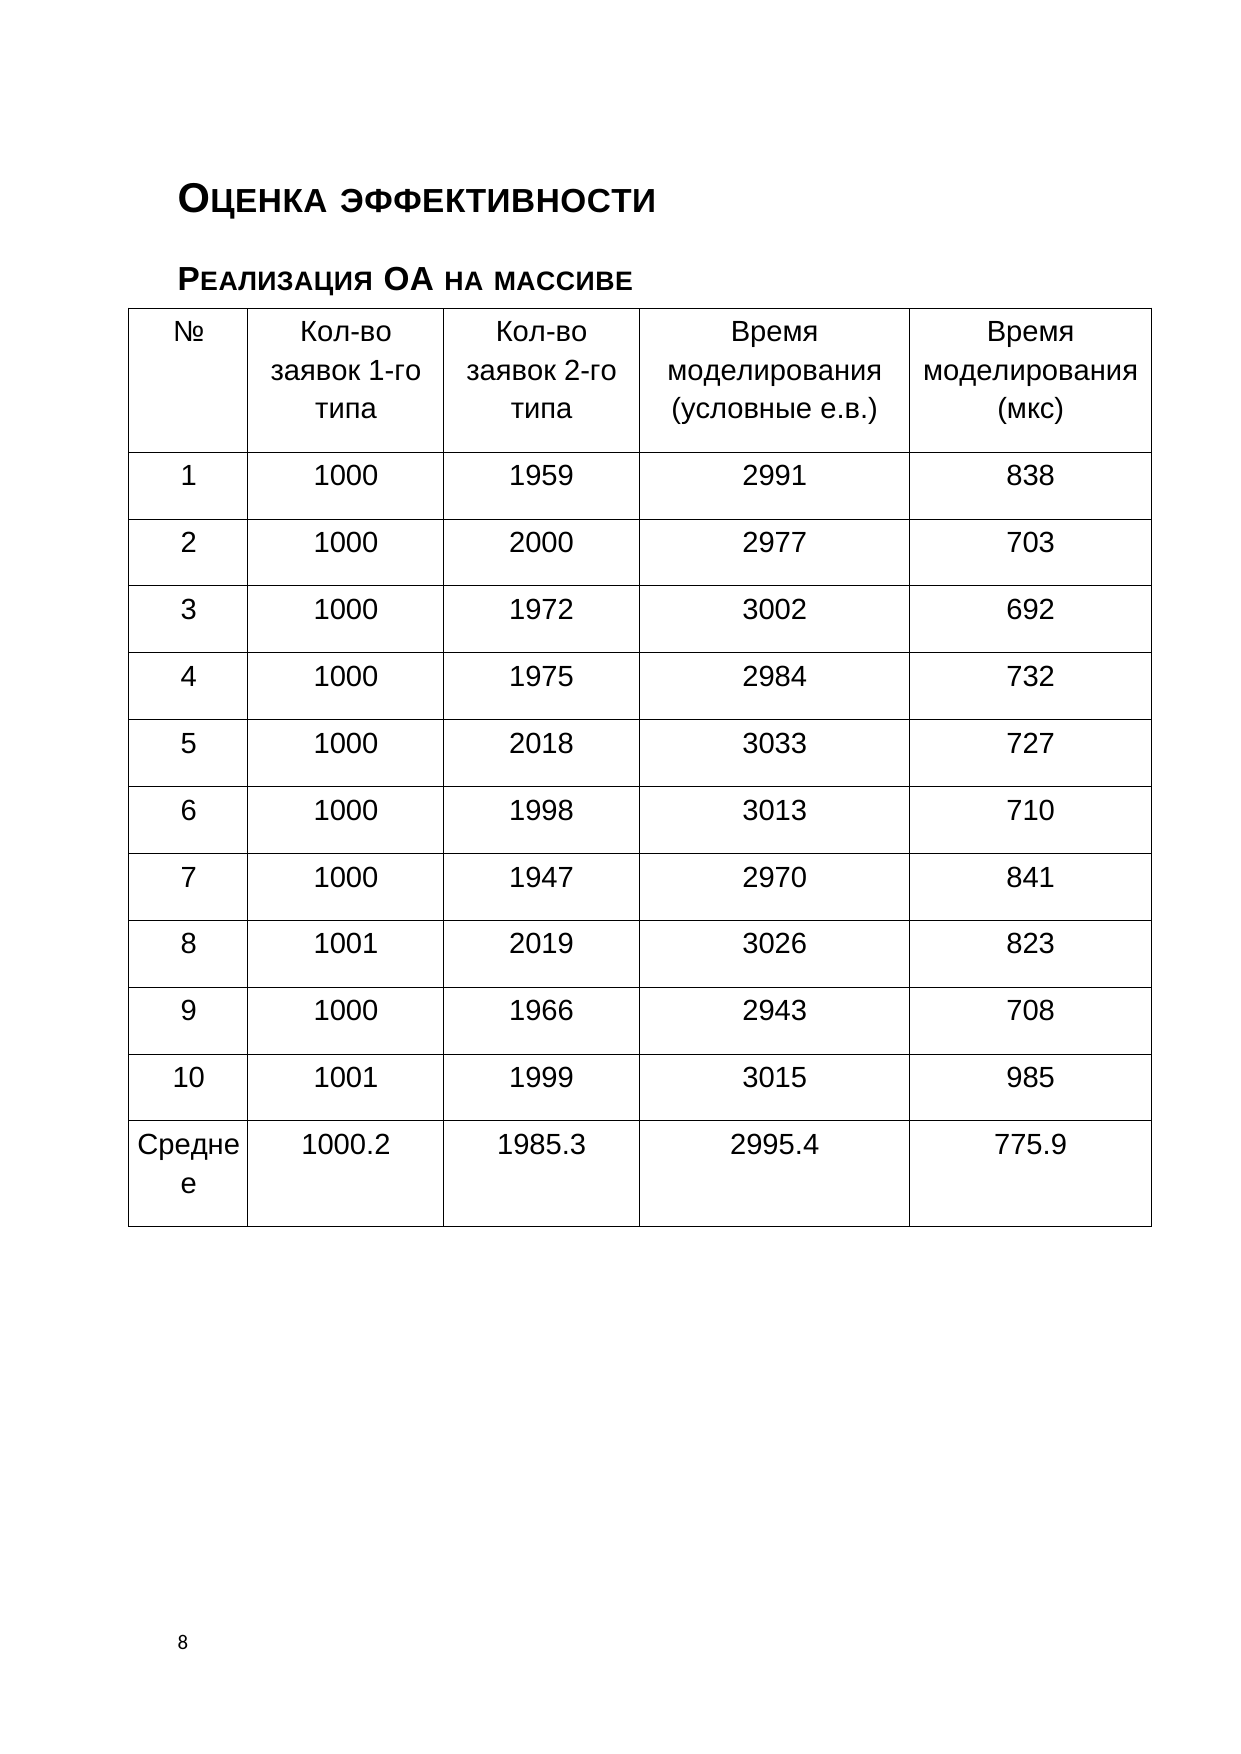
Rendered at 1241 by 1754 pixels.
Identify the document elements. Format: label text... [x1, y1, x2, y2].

table_cell 2018 [444, 720, 639, 786]
table_cell 3026 [640, 921, 909, 987]
table_cell 1 [129, 453, 247, 518]
table_cell 1975 [444, 653, 639, 719]
table_cell 775.9 [910, 1121, 1151, 1226]
table_cell 1972 [444, 586, 639, 652]
table_cell 1000 [248, 586, 443, 652]
table_cell 841 [910, 854, 1151, 920]
table_cell 1000 [248, 787, 443, 853]
table_cell 2970 [640, 854, 909, 920]
table_cell 1000 [248, 653, 443, 719]
table_cell 2995.4 [640, 1121, 909, 1226]
table_cell 1000 [248, 453, 443, 518]
table_cell 1999 [444, 1055, 639, 1120]
table_cell 1947 [444, 854, 639, 920]
table_cell 703 [910, 520, 1151, 585]
table_cell 2991 [640, 453, 909, 518]
table_cell 9 [129, 988, 247, 1053]
table_cell 1000 [248, 520, 443, 585]
table_cell 2977 [640, 520, 909, 585]
table_cell 1000 [248, 988, 443, 1053]
table_cell 2 [129, 520, 247, 585]
table_cell 2019 [444, 921, 639, 987]
table_cell 3013 [640, 787, 909, 853]
table_cell 2943 [640, 988, 909, 1053]
table_cell 692 [910, 586, 1151, 652]
table_header Время моделирования (мкс) [910, 309, 1151, 452]
table_cell 708 [910, 988, 1151, 1053]
table_header Кол-во заявок 1-го типа [248, 309, 443, 452]
table_cell 1001 [248, 1055, 443, 1120]
table_cell 4 [129, 653, 247, 719]
subtitle Реализация ОА на массиве [177, 259, 1152, 298]
table_cell 727 [910, 720, 1151, 786]
table_cell 3002 [640, 586, 909, 652]
table_cell 5 [129, 720, 247, 786]
table_header Кол-во заявок 2-го типа [444, 309, 639, 452]
table_cell 1959 [444, 453, 639, 518]
table_cell 3 [129, 586, 247, 652]
table_cell 1985.3 [444, 1121, 639, 1226]
table_cell 1000.2 [248, 1121, 443, 1226]
table_cell 2000 [444, 520, 639, 585]
table_cell 823 [910, 921, 1151, 987]
table_cell 1000 [248, 854, 443, 920]
table_cell 838 [910, 453, 1151, 518]
table_cell 732 [910, 653, 1151, 719]
table_cell 1001 [248, 921, 443, 987]
table_cell 1000 [248, 720, 443, 786]
table_header Время моделирования (условные е.в.) [640, 309, 909, 452]
table_cell 10 [129, 1055, 247, 1120]
table_cell 1998 [444, 787, 639, 853]
table_cell 8 [129, 921, 247, 987]
subtitle Оценка эффективности [177, 173, 1152, 221]
table_cell 3033 [640, 720, 909, 786]
table_cell 985 [910, 1055, 1151, 1120]
table_cell Среднее [129, 1121, 247, 1226]
table_cell 7 [129, 854, 247, 920]
table_cell 710 [910, 787, 1151, 853]
table_cell 1966 [444, 988, 639, 1053]
table_cell 2984 [640, 653, 909, 719]
table_cell 3015 [640, 1055, 909, 1120]
table_header № [129, 309, 247, 452]
table_cell 6 [129, 787, 247, 853]
